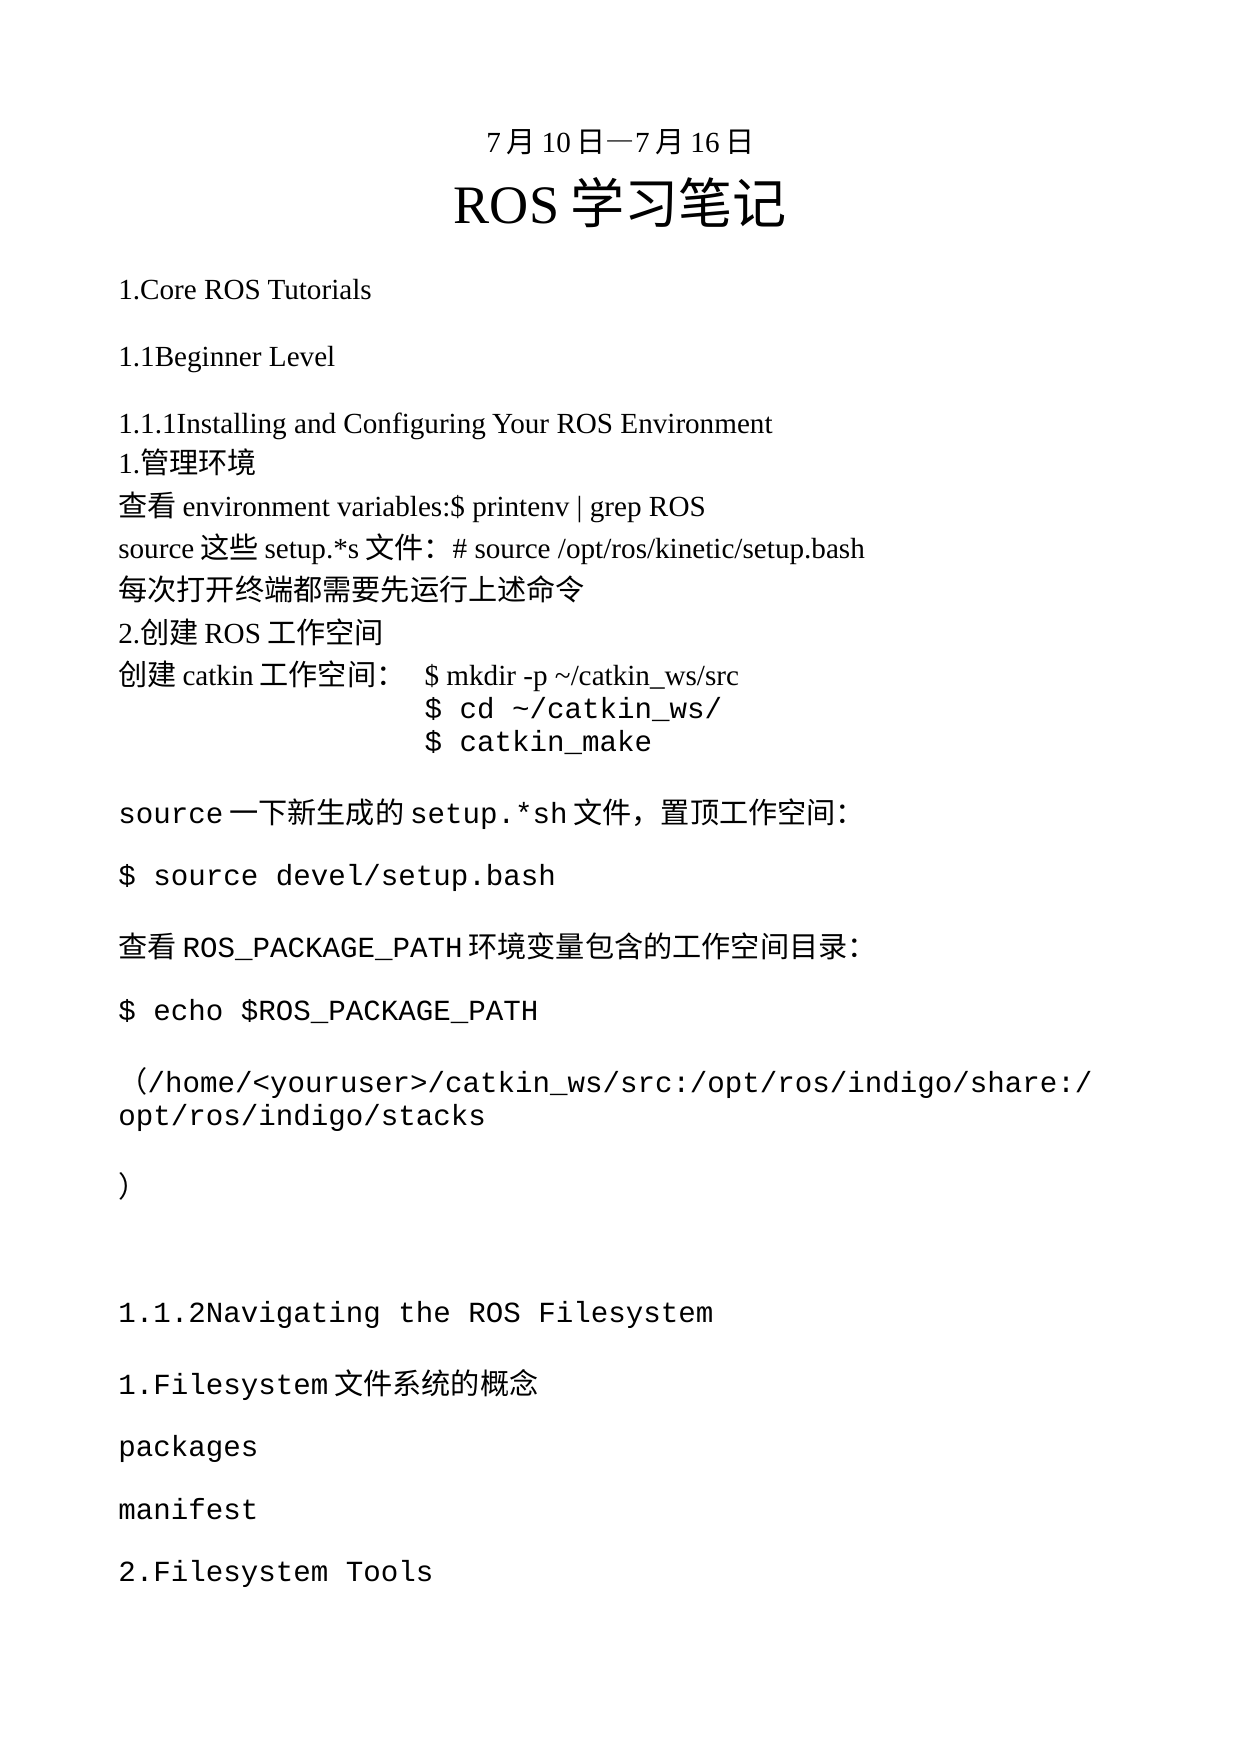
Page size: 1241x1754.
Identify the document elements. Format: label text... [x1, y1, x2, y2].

text 1.1Beginner Level [118, 339, 1122, 373]
text ） [118, 1164, 1122, 1206]
text （/home/<youruser>/catkin_ws/src:/opt/ros/indigo/share:/opt/ros/indigo/stacks [118, 1058, 1122, 1134]
text 创建catkin工作空间： $ mkdir -p ~/catkin_ws/src [118, 652, 1122, 694]
text $ echo $ROS_PACKAGE_PATH [118, 996, 1122, 1029]
text ROS学习笔记 [118, 160, 1122, 239]
text $ cd ~/catkin_ws/ [118, 694, 1122, 727]
text manifest [118, 1495, 1122, 1528]
text 1.1.1Installing and Configuring Your ROS Environment [118, 407, 1122, 440]
text 1.Filesystem文件系统的概念 [118, 1360, 1122, 1403]
text 1.Core ROS Tutorials [118, 272, 1122, 306]
text 7月10日—7月16日 [118, 118, 1122, 160]
text 查看ROS_PACKAGE_PATH环境变量包含的工作空间目录： [118, 924, 1122, 967]
text source这些setup.*s文件：# source /opt/ros/kinetic/setup.bash [118, 525, 1122, 567]
text $ source devel/setup.bash [118, 861, 1122, 894]
text 2.Filesystem Tools [118, 1557, 1122, 1591]
text 查看environment variables:$ printenv | grep ROS [118, 482, 1122, 525]
text 1.管理环境 [118, 440, 1122, 482]
text 每次打开终端都需要先运行上述命令 [118, 567, 1122, 609]
text 1.1.2Navigating the ROS Filesystem [118, 1298, 1122, 1331]
text $ catkin_make [118, 727, 1122, 760]
text source一下新生成的setup.*sh文件，置顶工作空间： [118, 789, 1122, 832]
text 2.创建ROS工作空间 [118, 609, 1122, 652]
text packages [118, 1432, 1122, 1466]
